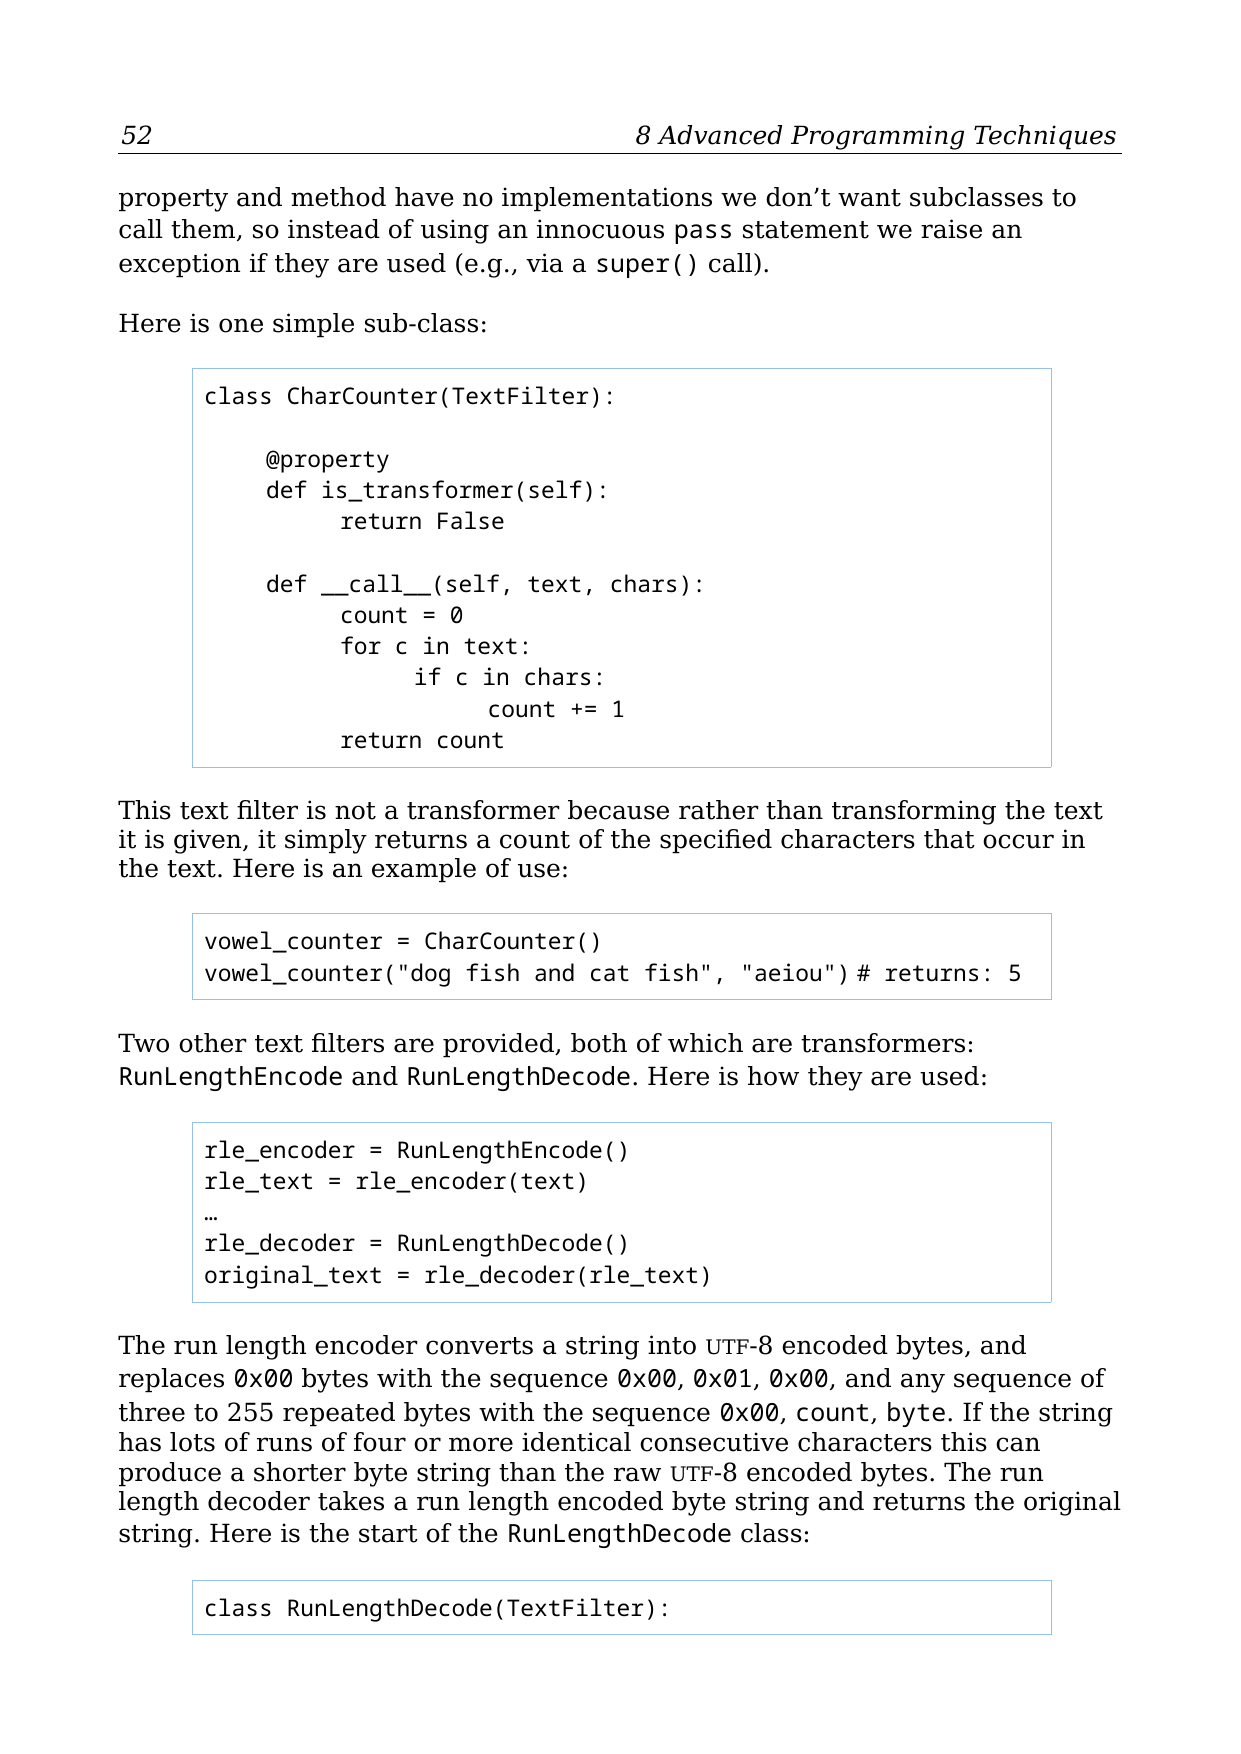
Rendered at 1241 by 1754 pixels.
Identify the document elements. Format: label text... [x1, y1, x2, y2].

text def __call__(self, text, chars): [193, 556, 1051, 587]
text if c in chars: [193, 649, 1051, 681]
text count = 0 [193, 587, 1051, 618]
text return count [193, 712, 1051, 767]
text Two other text filters are provided, both of which are transformers: RunLengthEncode and RunLengthDecode. Here is how they are used: [118, 1029, 1122, 1092]
text rle_decoder = RunLengthDecode() [193, 1216, 1051, 1247]
text vowel_counter = CharCounter() [193, 914, 1051, 944]
text count += 1 [193, 681, 1051, 712]
text Here is one simple sub-class: [118, 309, 1122, 339]
text original_text = rle_decoder(rle_text) [193, 1247, 1051, 1302]
text class RunLengthDecode(TextFilter): [193, 1581, 1051, 1634]
text def is_transformer(self): [193, 462, 1051, 493]
text vowel_counter("dog fish and cat fish", "aeiou") # returns: 5 [193, 944, 1051, 999]
text class CharCounter(TextFilter): [193, 369, 1051, 399]
text rle_encoder = RunLengthEncode() [193, 1123, 1051, 1153]
text This text filter is not a transformer because rather than transforming the text it is given, it simply returns a count of the specified characters that occur in the text. Here is an example of use: [118, 796, 1122, 884]
text The run length encoder converts a string into utf-8 encoded bytes, and replaces 0x00 bytes with the sequence 0x00, 0x01, 0x00, and any sequence of three to 255 repeated bytes with the sequence 0x00, count, byte. If the string has lots of runs of four or more identical consecutive characters this can produce a shorter byte string than the raw utf-8 encoded bytes. The run length decoder takes a run length encoded byte string and returns the original string. Here is the start of the RunLengthDecode class: [118, 1331, 1122, 1550]
text property and method have no implementations we don’t want subclasses to call them, so instead of using an innocuous pass statement we raise an exception if they are used (e.g., via a super() call). [118, 183, 1122, 280]
text @property [193, 431, 1051, 462]
text … [193, 1184, 1051, 1216]
text for c in text: [193, 618, 1051, 649]
text rle_text = rle_encoder(text) [193, 1153, 1051, 1184]
text return False [193, 493, 1051, 524]
